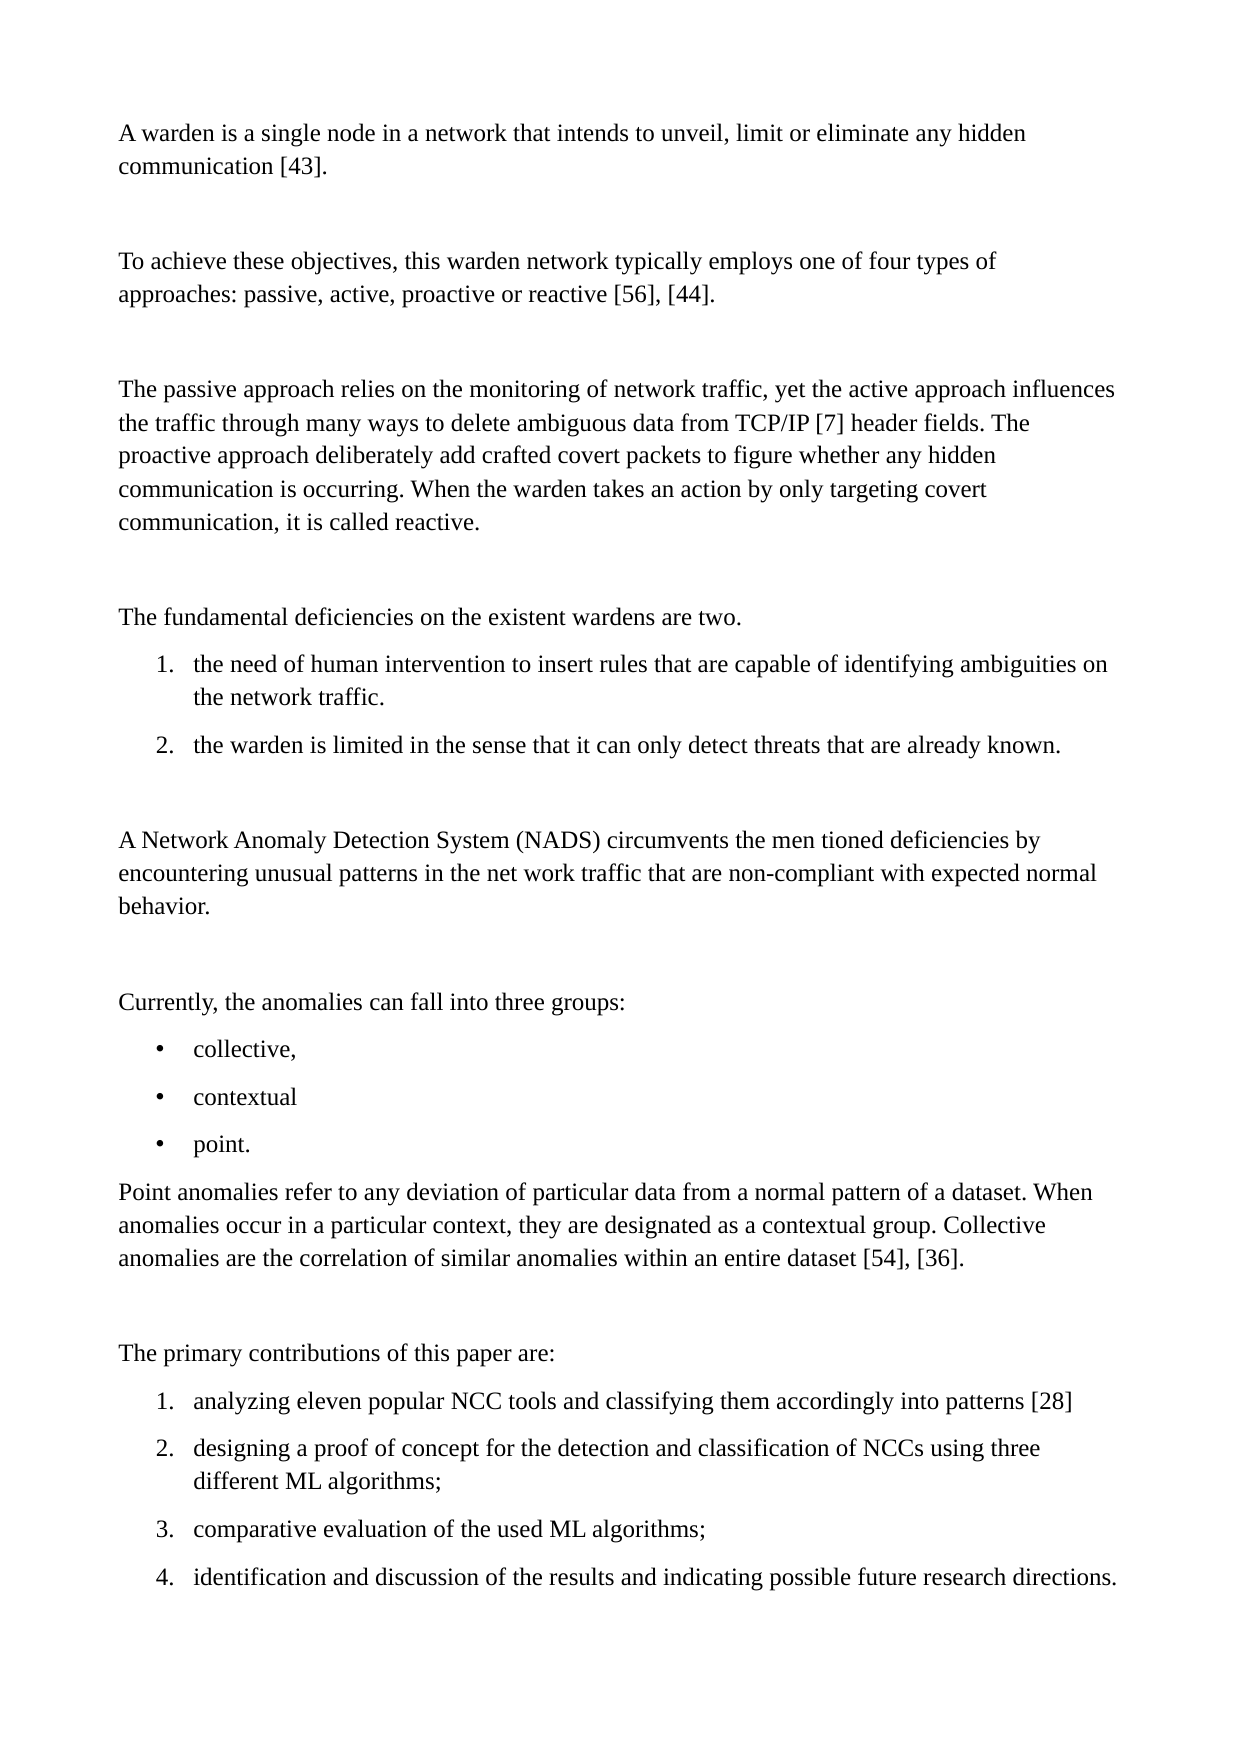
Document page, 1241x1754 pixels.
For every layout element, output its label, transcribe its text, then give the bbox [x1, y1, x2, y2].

list the warden is limited in the sense that it can only detect threats that are already known. [156, 730, 1122, 759]
text Point anomalies refer to any deviation of particular data from a normal pattern of a dataset. When anomalies occur in a particular context, they are designated as a contextual group. Collective anomalies are the correlation of similar anomalies within an entire dataset [54], [36]. [118, 1177, 1122, 1272]
list comparative evaluation of the used ML algorithms; [156, 1514, 1122, 1543]
text To achieve these objectives, this warden network typically employs one of four types of approaches: passive, active, proactive or reactive [56], [44]. [118, 246, 1122, 308]
list designing a proof of concept for the detection and classification of NCCs using three different ML algorithms; [156, 1433, 1122, 1495]
list the need of human intervention to insert rules that are capable of identifying ambiguities on the network traffic. [156, 649, 1122, 711]
text A Network Anomaly Detection System (NADS) circumvents the men tioned deficiencies by encountering unusual patterns in the net work traffic that are non-compliant with expected normal behavior. [118, 825, 1122, 920]
list contextual [156, 1082, 1122, 1111]
list point. [156, 1129, 1122, 1158]
text Currently, the anomalies can fall into three groups: [118, 987, 1122, 1015]
text The passive approach relies on the monitoring of network traffic, yet the active approach influences the traffic through many ways to delete ambiguous data from TCP/IP [7] header fields. The proactive approach deliberately add crafted covert packets to figure whether any hidden communication is occurring. When the warden takes an action by only targeting covert communication, it is called reactive. [118, 374, 1122, 535]
list identification and discussion of the results and indicating possible future research directions. [156, 1562, 1122, 1590]
text The fundamental deficiencies on the existent wardens are two. [118, 602, 1122, 631]
list analyzing eleven popular NCC tools and classifying them accordingly into patterns [28] [156, 1386, 1122, 1414]
text The primary contributions of this paper are: [118, 1338, 1122, 1367]
list collective, [156, 1034, 1122, 1063]
text A warden is a single node in a network that intends to unveil, limit or eliminate any hidden communication [43]. [118, 118, 1122, 180]
